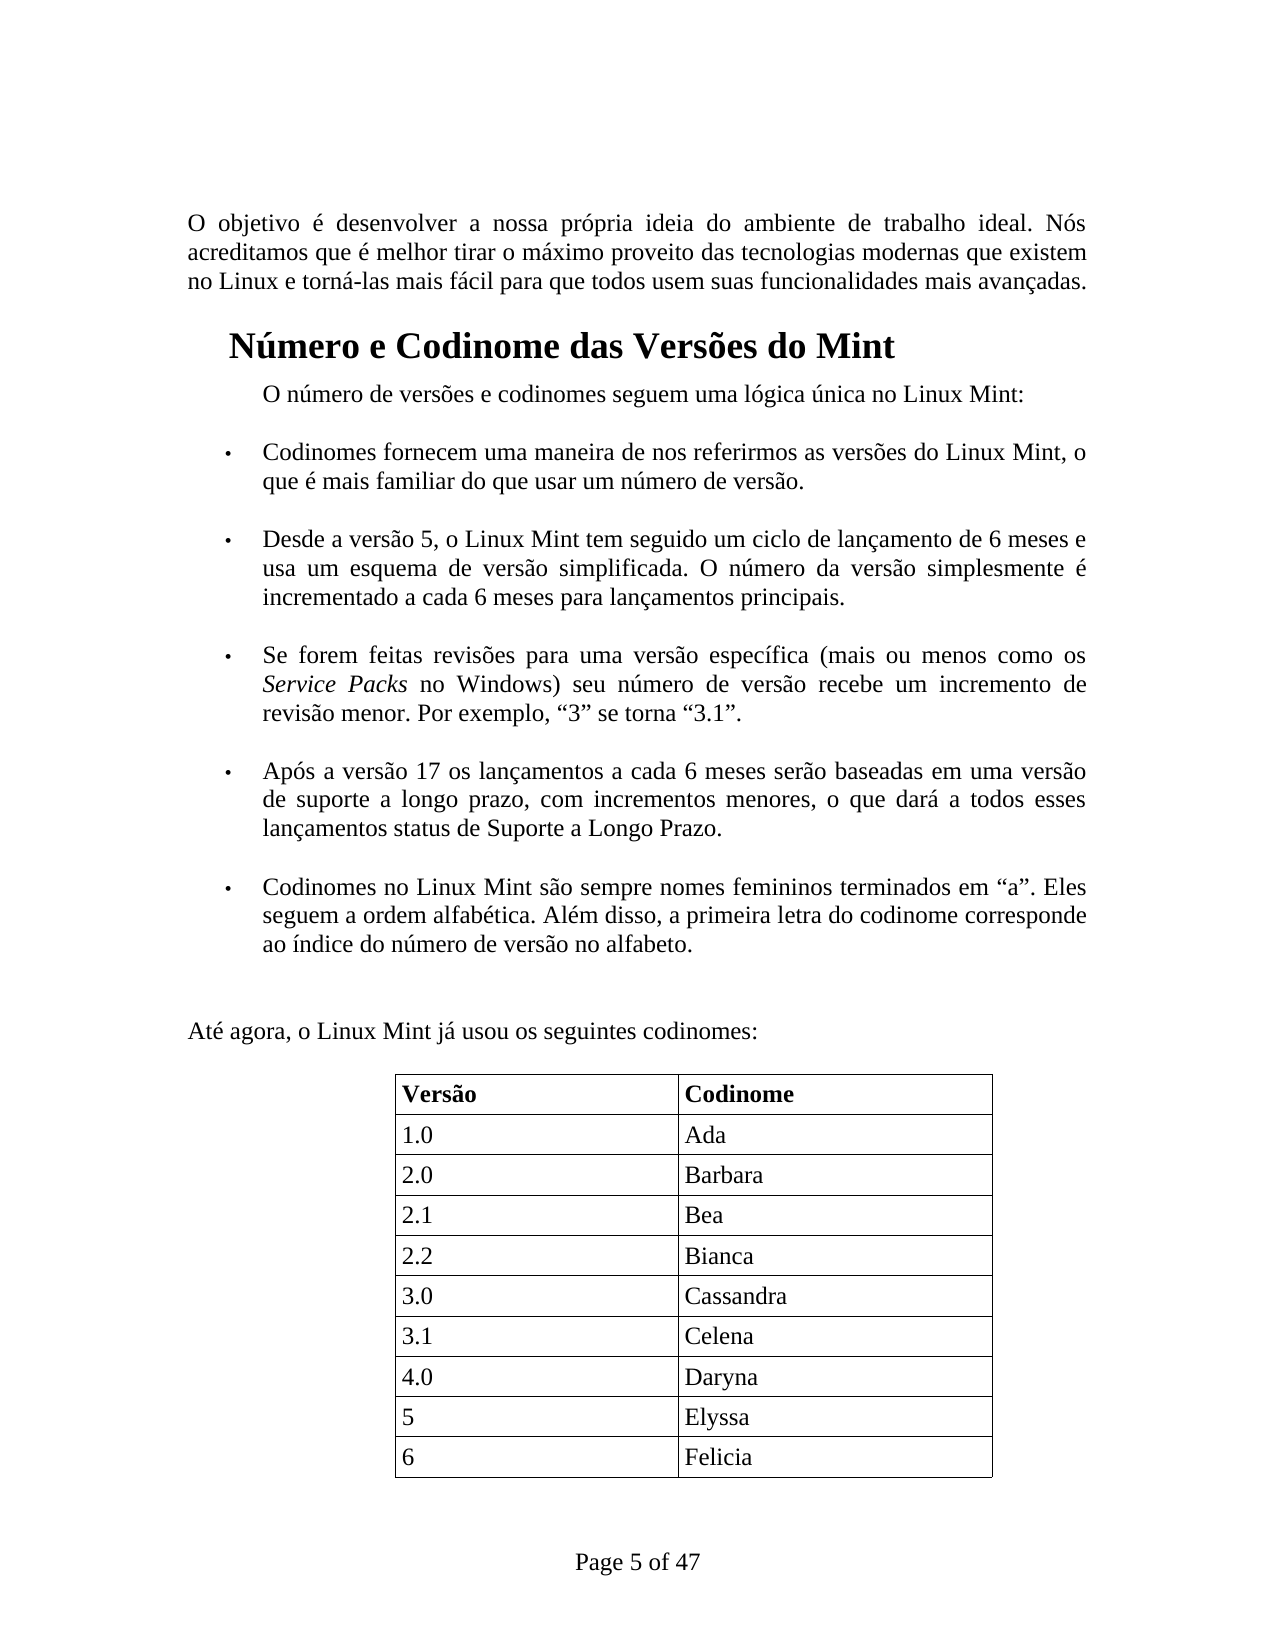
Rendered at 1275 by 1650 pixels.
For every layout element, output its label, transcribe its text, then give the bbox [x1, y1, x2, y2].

table_cell 3.1 [396, 1317, 678, 1356]
list Desde a versão 5, o Linux Mint tem seguido um ciclo de lançamento de 6 meses e usa um esquema de versão simplificada. O número da versão simplesmente é incrementado a cada 6 meses para lançamentos principais. [225, 524, 1087, 611]
table_header Codinome [679, 1075, 992, 1114]
table_cell 3.0 [396, 1276, 678, 1316]
table_cell 2.0 [396, 1155, 678, 1194]
table_cell Barbara [679, 1155, 992, 1194]
table_cell Ada [679, 1115, 992, 1154]
table_header Versão [396, 1075, 678, 1114]
list Se forem feitas revisões para uma versão específica (mais ou menos como os Service Packs no Windows) seu número de versão recebe um incremento de revisão menor. Por exemplo, “3” se torna “3.1”. [225, 640, 1087, 726]
list O número de versões e codinomes seguem uma lógica única no Linux Mint: [225, 379, 1087, 408]
table_cell 1.0 [396, 1115, 678, 1154]
table_cell Cassandra [679, 1276, 992, 1316]
table_cell Bea [679, 1196, 992, 1235]
text Até agora, o Linux Mint já usou os seguintes codinomes: [187, 1016, 1087, 1044]
table_cell Bianca [679, 1236, 992, 1275]
subtitle Número e Codinome das Versões do Mint [187, 324, 1087, 367]
table_cell 2.1 [396, 1196, 678, 1235]
table_cell 2.2 [396, 1236, 678, 1275]
list Após a versão 17 os lançamentos a cada 6 meses serão baseadas em uma versão de suporte a longo prazo, com incrementos menores, o que dará a todos esses lançamentos status de Suporte a Longo Prazo. [225, 756, 1087, 842]
table_cell 4.0 [396, 1357, 678, 1396]
table_cell Felicia [679, 1437, 992, 1477]
table_cell Daryna [679, 1357, 992, 1396]
list Codinomes no Linux Mint são sempre nomes femininos terminados em “a”. Eles seguem a ordem alfabética. Além disso, a primeira letra do codinome corresponde ao índice do número de versão no alfabeto. [225, 872, 1087, 958]
list Codinomes fornecem uma maneira de nos referirmos as versões do Linux Mint, o que é mais familiar do que usar um número de versão. [225, 437, 1087, 495]
text O objetivo é desenvolver a nossa própria ideia do ambiente de trabalho ideal. Nós acreditamos que é melhor tirar o máximo proveito das tecnologias modernas que existem no Linux e torná-las mais fácil para que todos usem suas funcionalidades mais avançadas. [187, 208, 1087, 294]
table_cell 5 [396, 1397, 678, 1436]
table_cell 6 [396, 1437, 678, 1477]
table_cell Celena [679, 1317, 992, 1356]
table_cell Elyssa [679, 1397, 992, 1436]
